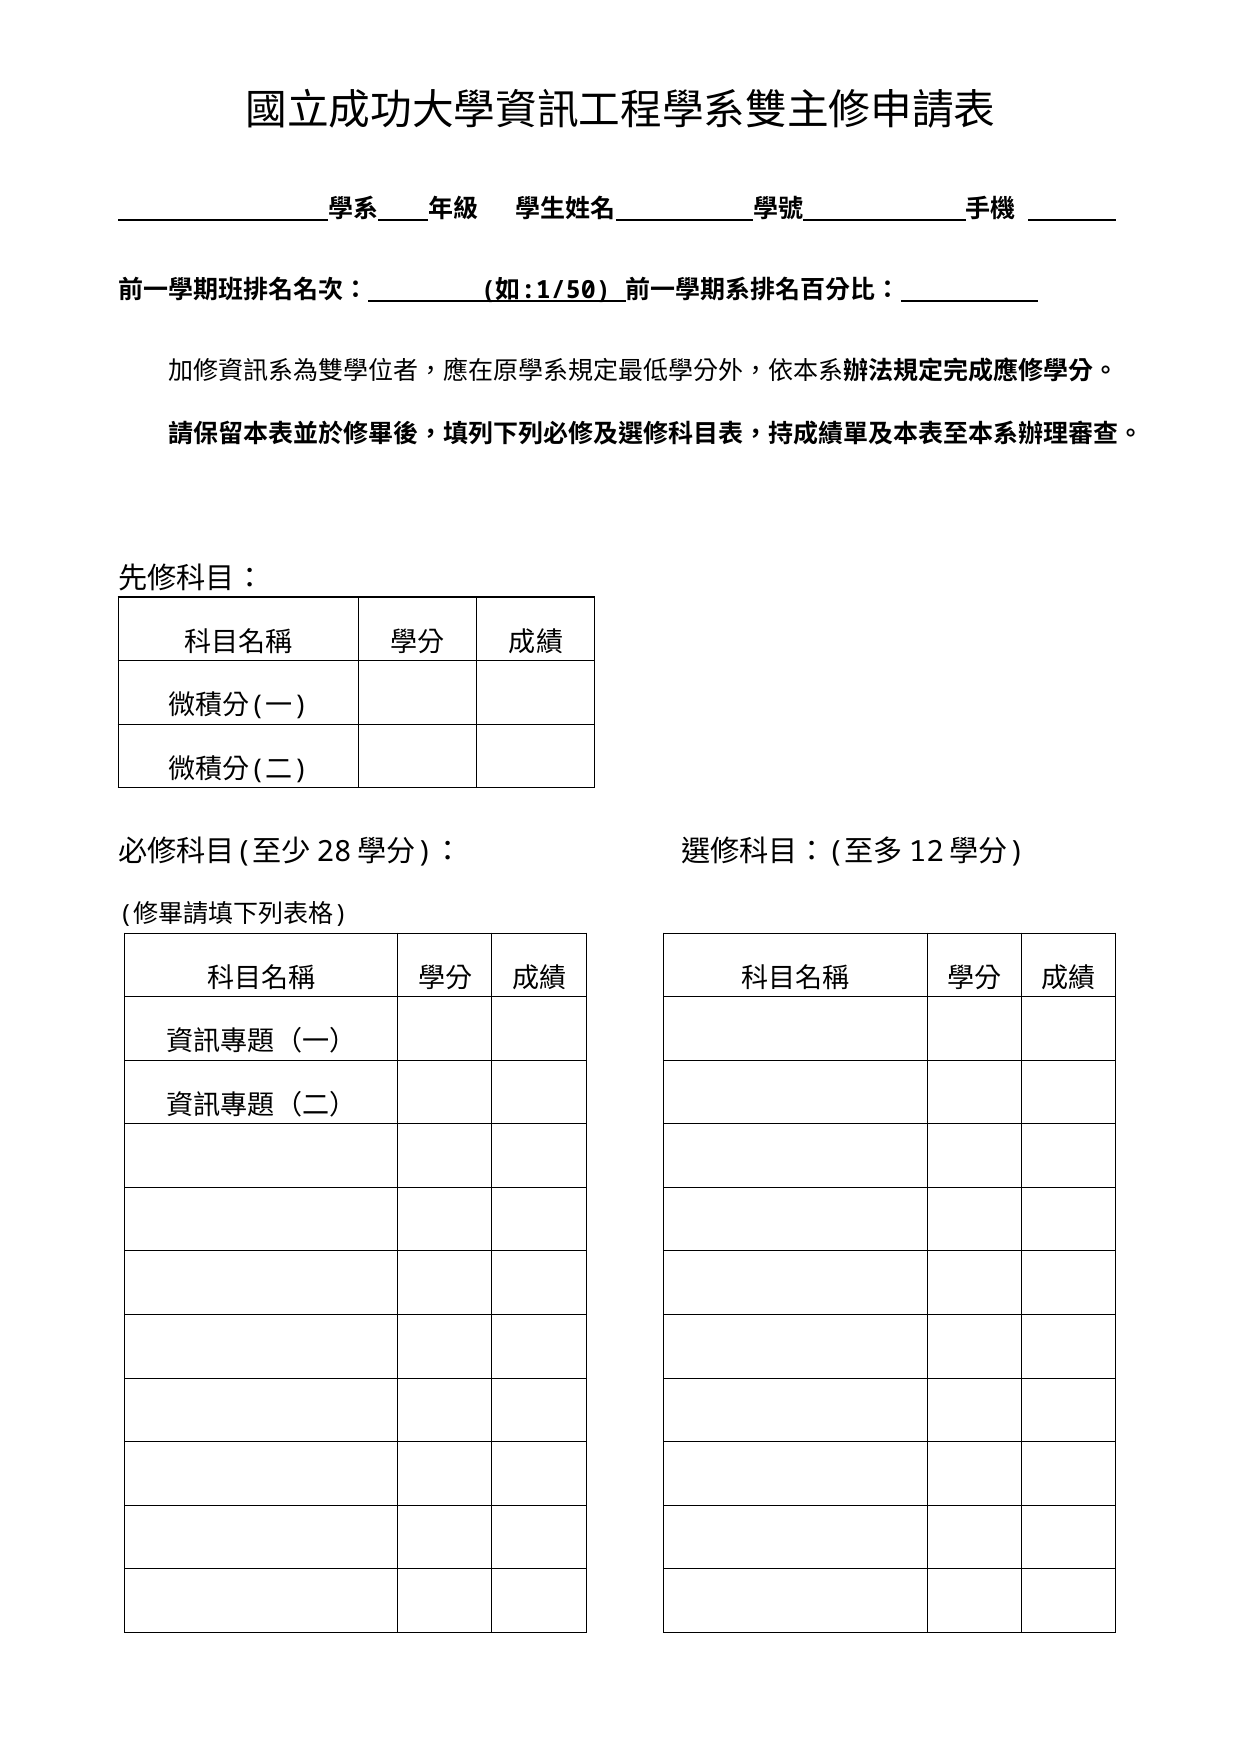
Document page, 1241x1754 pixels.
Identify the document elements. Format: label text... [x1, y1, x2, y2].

table_cell [125, 1569, 397, 1632]
table_cell [587, 1568, 663, 1632]
table_cell [664, 1061, 927, 1123]
text 先修科目： [118, 554, 1122, 596]
text 加修資訊系為雙學位者，應在原學系規定最低學分外，依本系辦法規定完成應修學分。 [118, 327, 1122, 389]
text 必修科目(至少28學分)： 選修科目：(至多12學分) [118, 828, 1122, 870]
table_cell [492, 1251, 586, 1314]
table_cell [928, 1442, 1021, 1504]
table_cell [492, 997, 586, 1060]
table_cell [928, 1251, 1021, 1314]
table_cell [398, 1442, 491, 1504]
text 前一學期班排名名次： (如:1/50) 前一學期系排名百分比： [118, 246, 1122, 308]
table_cell [398, 1315, 491, 1377]
table_cell [1022, 1188, 1115, 1250]
table_header 學分 [398, 934, 491, 996]
table_header [587, 933, 663, 996]
table_cell [587, 1123, 663, 1187]
table_cell [1022, 1124, 1115, 1187]
table_cell [492, 1506, 586, 1568]
table_header 科目名稱 [119, 598, 358, 660]
table_cell [664, 997, 927, 1060]
table_header 學分 [928, 934, 1021, 996]
table_cell 微積分(一) [119, 661, 358, 723]
table_cell [587, 1060, 663, 1123]
table_cell [492, 1442, 586, 1504]
table_cell [125, 1124, 397, 1187]
table_cell [664, 1379, 927, 1441]
table_cell [359, 661, 476, 723]
table_cell [398, 1124, 491, 1187]
text 學系 年級 學生姓名 學號 手機 [118, 164, 1122, 227]
table_cell [1022, 1442, 1115, 1504]
table_cell [492, 1569, 586, 1632]
table_cell [1022, 1506, 1115, 1568]
table_cell [125, 1251, 397, 1314]
table_cell [1022, 997, 1115, 1060]
table_cell [477, 661, 594, 723]
table_cell [664, 1124, 927, 1187]
table_cell [928, 1506, 1021, 1568]
table_cell [492, 1061, 586, 1123]
text (修畢請填下列表格) [118, 870, 1122, 933]
table_cell [492, 1379, 586, 1441]
table_header 科目名稱 [664, 934, 927, 996]
table_cell [928, 1124, 1021, 1187]
table_header 成績 [1022, 934, 1115, 996]
table_cell [359, 725, 476, 787]
table_cell [928, 1569, 1021, 1632]
table_cell [1022, 1251, 1115, 1314]
table_cell 資訊專題（一） [125, 997, 397, 1060]
table_cell [587, 1250, 663, 1314]
table_cell 微積分(二) [119, 725, 358, 787]
table_cell [928, 1061, 1021, 1123]
table_cell [587, 1314, 663, 1377]
table_cell [1022, 1315, 1115, 1377]
table_cell [398, 997, 491, 1060]
text 請保留本表並於修畢後，填列下列必修及選修科目表，持成績單及本表至本系辦理審查。 [118, 389, 1122, 514]
table_cell [492, 1124, 586, 1187]
table_cell [492, 1315, 586, 1377]
table_cell [125, 1442, 397, 1504]
table_cell [664, 1315, 927, 1377]
table_cell [398, 1061, 491, 1123]
table_cell [928, 997, 1021, 1060]
text 國立成功大學資訊工程學系雙主修申請表 [118, 64, 1122, 127]
table_cell [928, 1379, 1021, 1441]
table_cell [492, 1188, 586, 1250]
table_cell [928, 1188, 1021, 1250]
table_header 成績 [492, 934, 586, 996]
table_cell [587, 1378, 663, 1441]
table_cell 資訊專題（二） [125, 1061, 397, 1123]
table_header 成績 [477, 598, 594, 660]
table_cell [398, 1188, 491, 1250]
table_cell [587, 996, 663, 1060]
table_cell [125, 1506, 397, 1568]
table_cell [664, 1569, 927, 1632]
table_cell [398, 1506, 491, 1568]
table_cell [398, 1251, 491, 1314]
table_cell [664, 1442, 927, 1504]
table_cell [125, 1188, 397, 1250]
table_cell [587, 1441, 663, 1504]
table_cell [1022, 1569, 1115, 1632]
table_cell [398, 1569, 491, 1632]
table_header 科目名稱 [125, 934, 397, 996]
table_cell [664, 1506, 927, 1568]
table_cell [587, 1505, 663, 1568]
table_cell [928, 1315, 1021, 1377]
table_cell [1022, 1379, 1115, 1441]
table_cell [1022, 1061, 1115, 1123]
table_cell [477, 725, 594, 787]
table_cell [664, 1188, 927, 1250]
table_cell [664, 1251, 927, 1314]
table_header 學分 [359, 598, 476, 660]
table_cell [398, 1379, 491, 1441]
table_cell [125, 1379, 397, 1441]
table_cell [587, 1187, 663, 1250]
table_cell [125, 1315, 397, 1377]
